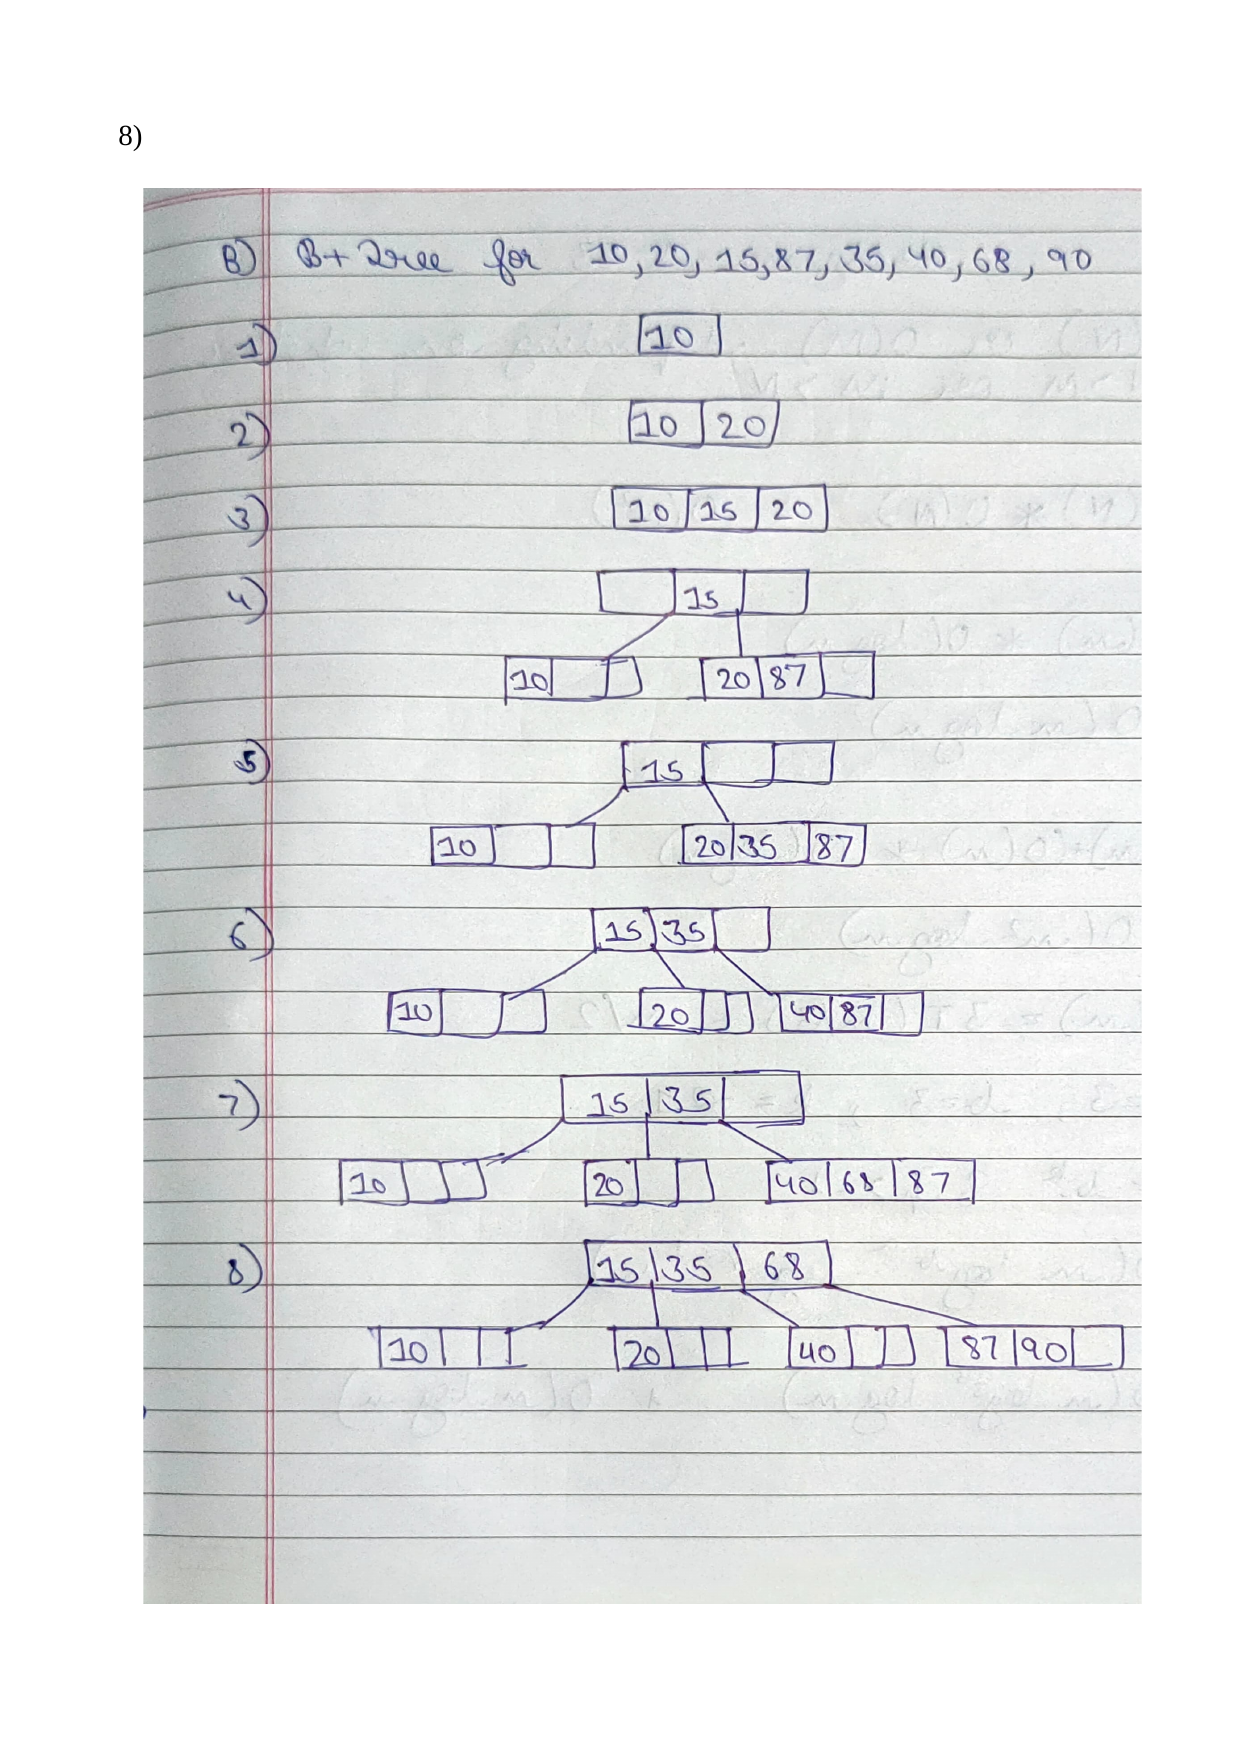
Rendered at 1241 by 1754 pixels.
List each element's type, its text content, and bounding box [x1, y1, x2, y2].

text 8) [118, 118, 1122, 152]
